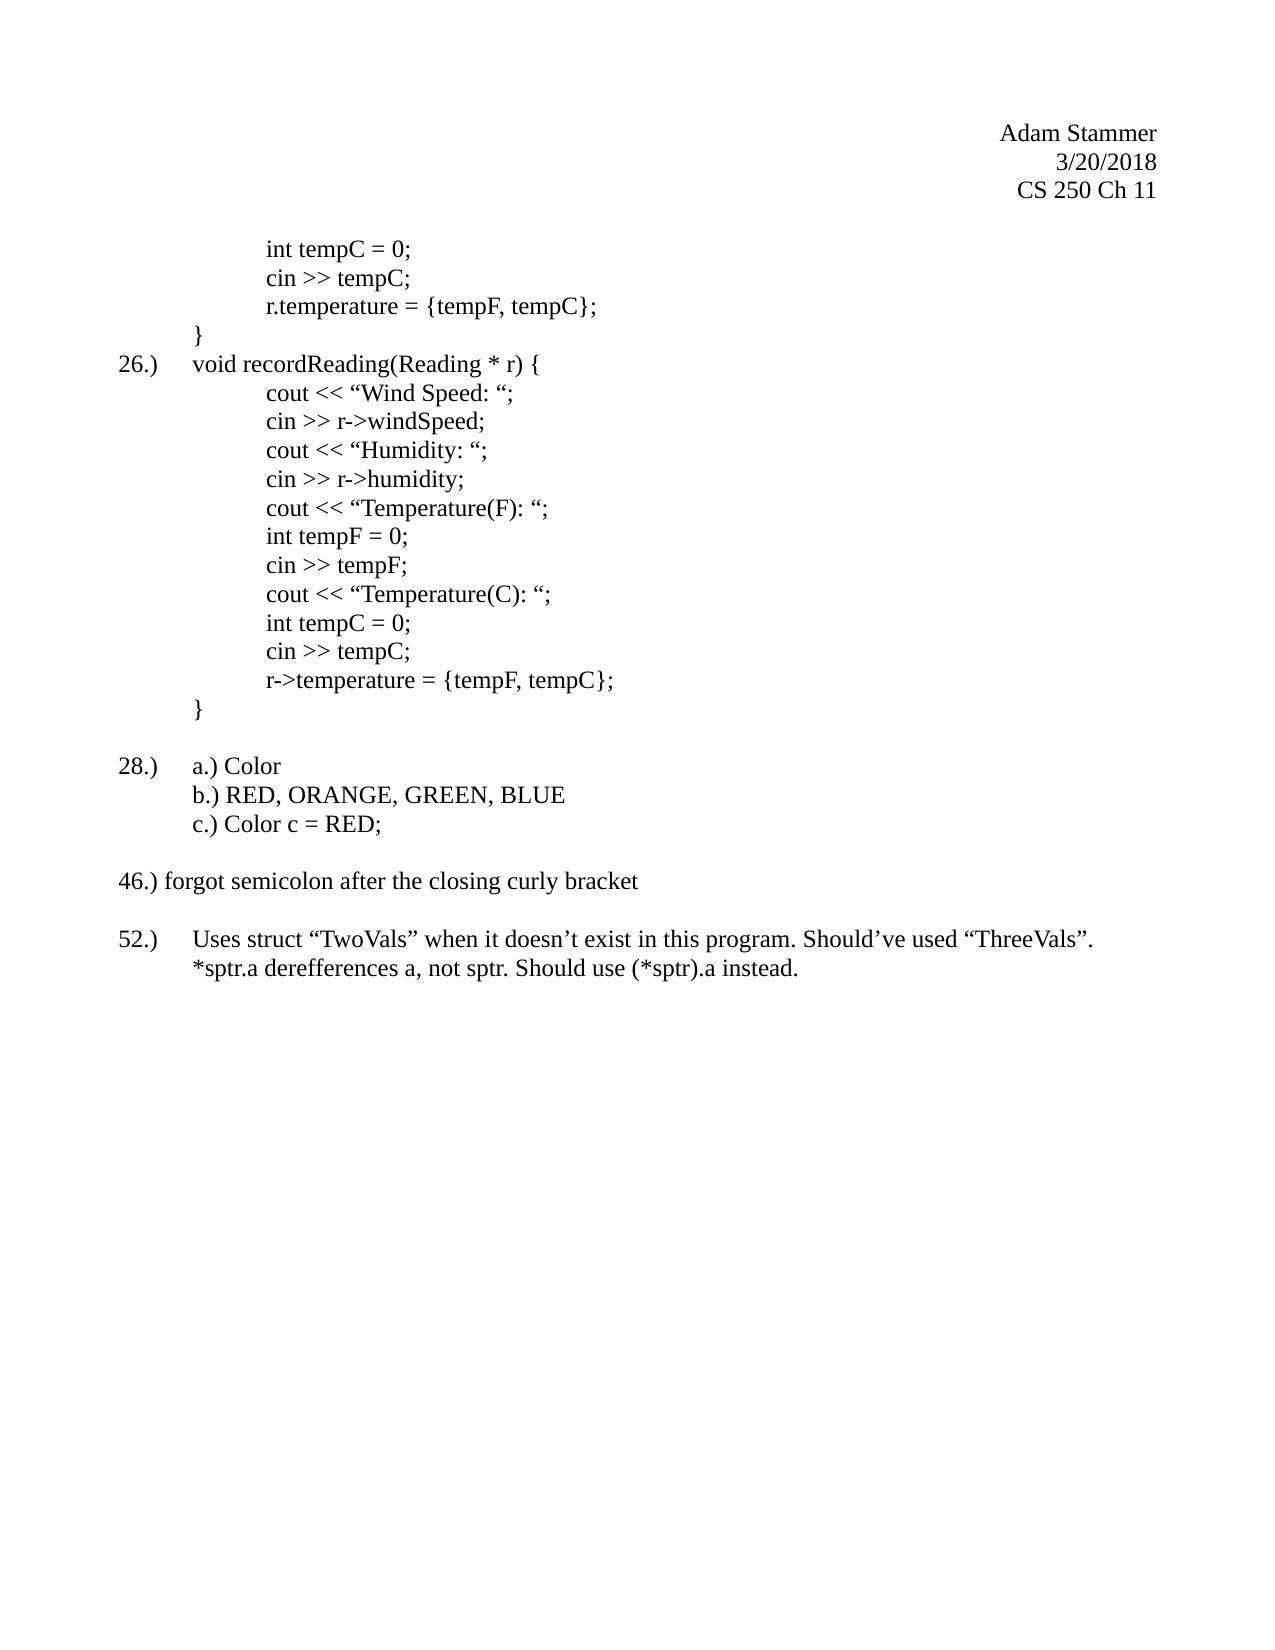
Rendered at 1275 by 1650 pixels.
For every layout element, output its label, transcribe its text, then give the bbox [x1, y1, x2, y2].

text 52.) Uses struct “TwoVals” when it doesn’t exist in this program. Should’ve used “ThreeVals”. [118, 924, 1157, 953]
text cin >> r->windSpeed; [118, 406, 1157, 435]
text 46.) forgot semicolon after the closing curly bracket [118, 866, 1157, 895]
text r->temperature = {tempF, tempC}; [118, 665, 1157, 694]
text r.temperature = {tempF, tempC}; [118, 291, 1157, 320]
text cin >> tempC; [118, 636, 1157, 665]
text cout << “Humidity: “; [118, 435, 1157, 464]
text 26.) void recordReading(Reading * r) { [118, 349, 1157, 378]
text b.) RED, ORANGE, GREEN, BLUE [118, 780, 1157, 809]
text cin >> r->humidity; [118, 464, 1157, 493]
text c.) Color c = RED; [118, 809, 1157, 838]
text cin >> tempC; [118, 263, 1157, 291]
text int tempC = 0; [118, 234, 1157, 263]
text 28.) a.) Color [118, 751, 1157, 780]
text } [118, 320, 1157, 349]
text cout << “Temperature(C): “; [118, 579, 1157, 608]
text cout << “Wind Speed: “; [118, 378, 1157, 406]
text int tempC = 0; [118, 608, 1157, 636]
text cin >> tempF; [118, 550, 1157, 579]
text cout << “Temperature(F): “; [118, 493, 1157, 521]
text *sptr.a derefferences a, not sptr. Should use (*sptr).a instead. [118, 953, 1157, 981]
text int tempF = 0; [118, 521, 1157, 550]
text } [118, 694, 1157, 723]
